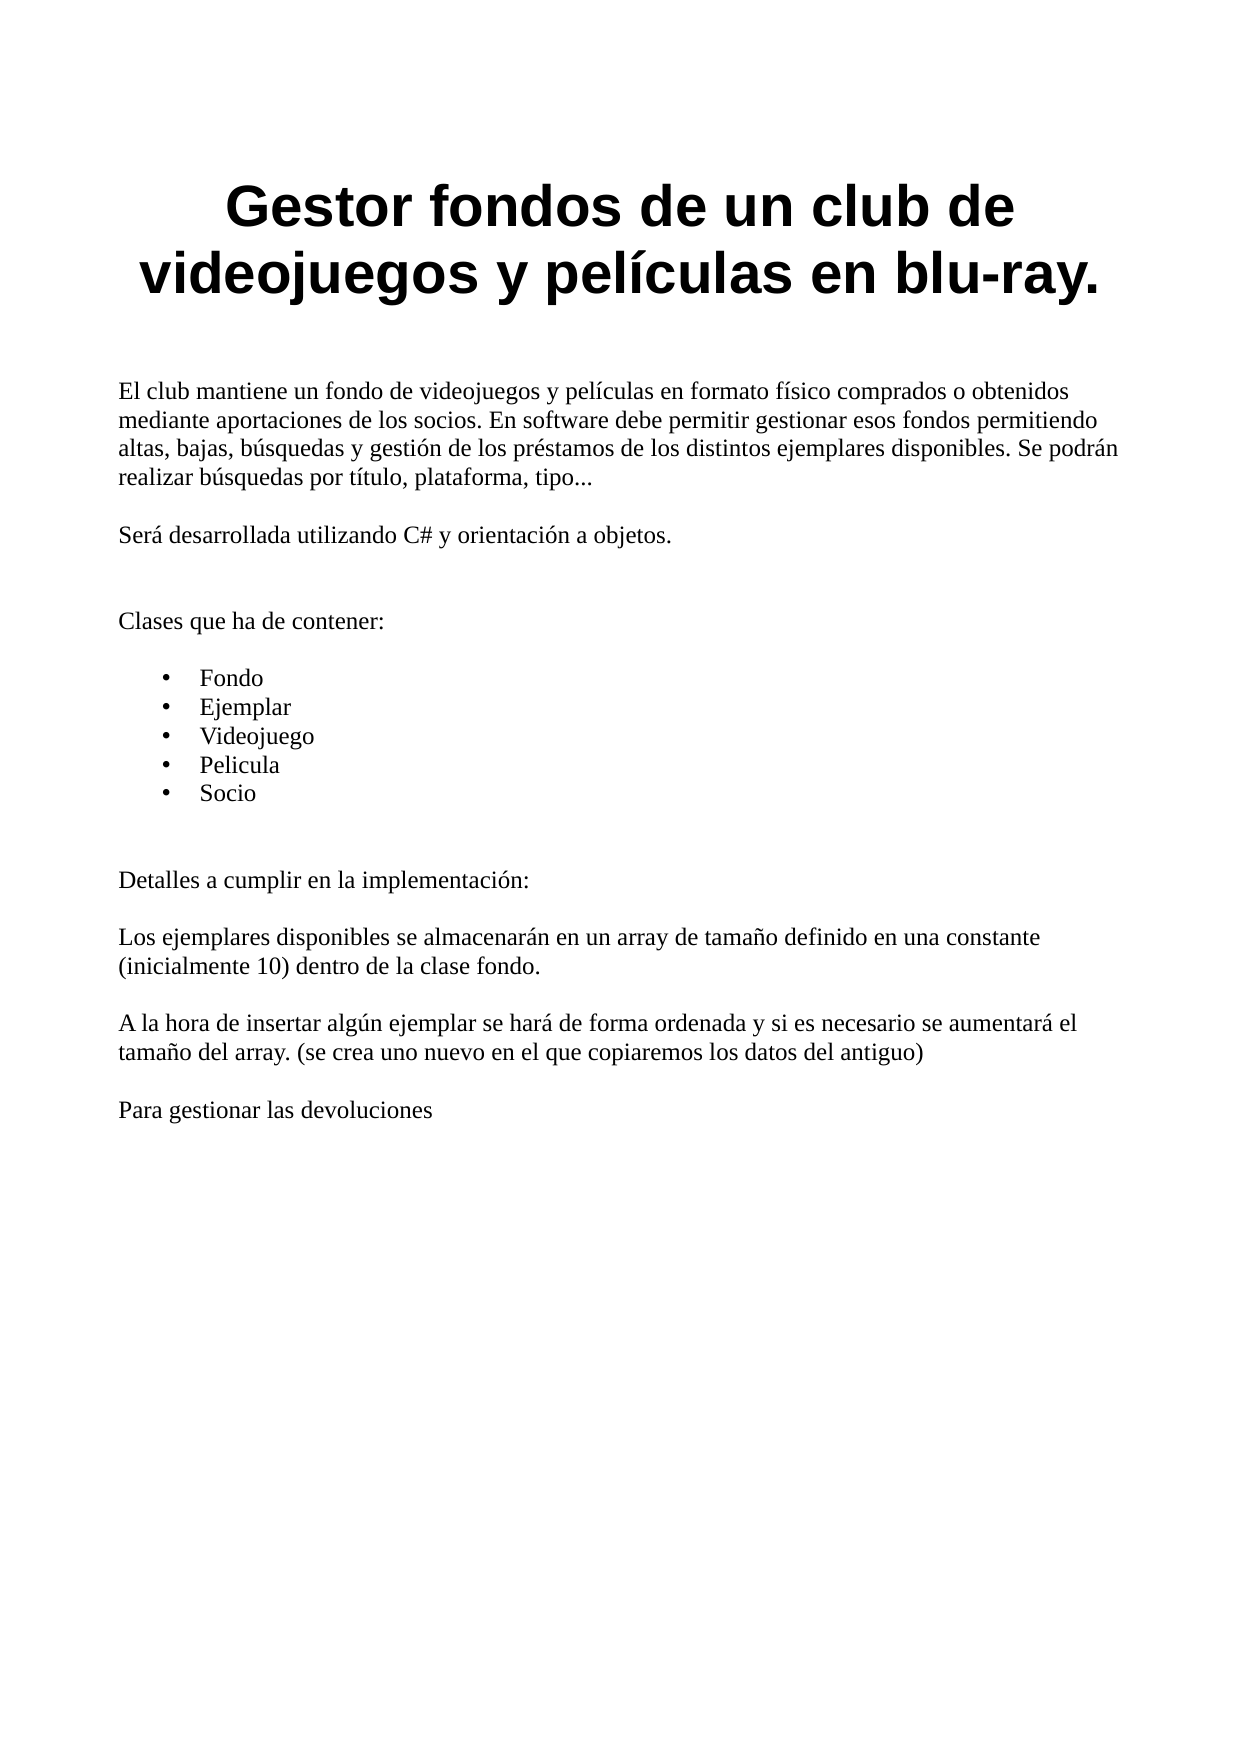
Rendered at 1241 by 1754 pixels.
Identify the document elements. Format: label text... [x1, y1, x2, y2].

list Videojuego [162, 721, 1122, 750]
text Detalles a cumplir en la implementación: [118, 865, 1122, 893]
text Para gestionar las devoluciones [118, 1095, 1122, 1123]
list Socio [162, 778, 1122, 807]
title Gestor fondos de un club de videojuegos y películas en blu-ray. [118, 172, 1122, 306]
text Será desarrollada utilizando C# y orientación a objetos. [118, 520, 1122, 548]
list Fondo [162, 663, 1122, 692]
text Los ejemplares disponibles se almacenarán en un array de tamaño definido en una constante (inicialmente 10) dentro de la clase fondo. [118, 922, 1122, 980]
text A la hora de insertar algún ejemplar se hará de forma ordenada y si es necesario se aumentará el tamaño del array. (se crea uno nuevo en el que copiaremos los datos del antiguo) [118, 1008, 1122, 1066]
list Ejemplar [162, 692, 1122, 721]
text Clases que ha de contener: [118, 606, 1122, 635]
list Pelicula [162, 750, 1122, 778]
text El club mantiene un fondo de videojuegos y películas en formato físico comprados o obtenidos mediante aportaciones de los socios. En software debe permitir gestionar esos fondos permitiendo altas, bajas, búsquedas y gestión de los préstamos de los distintos ejemplares disponibles. Se podrán realizar búsquedas por título, plataforma, tipo... [118, 376, 1122, 491]
